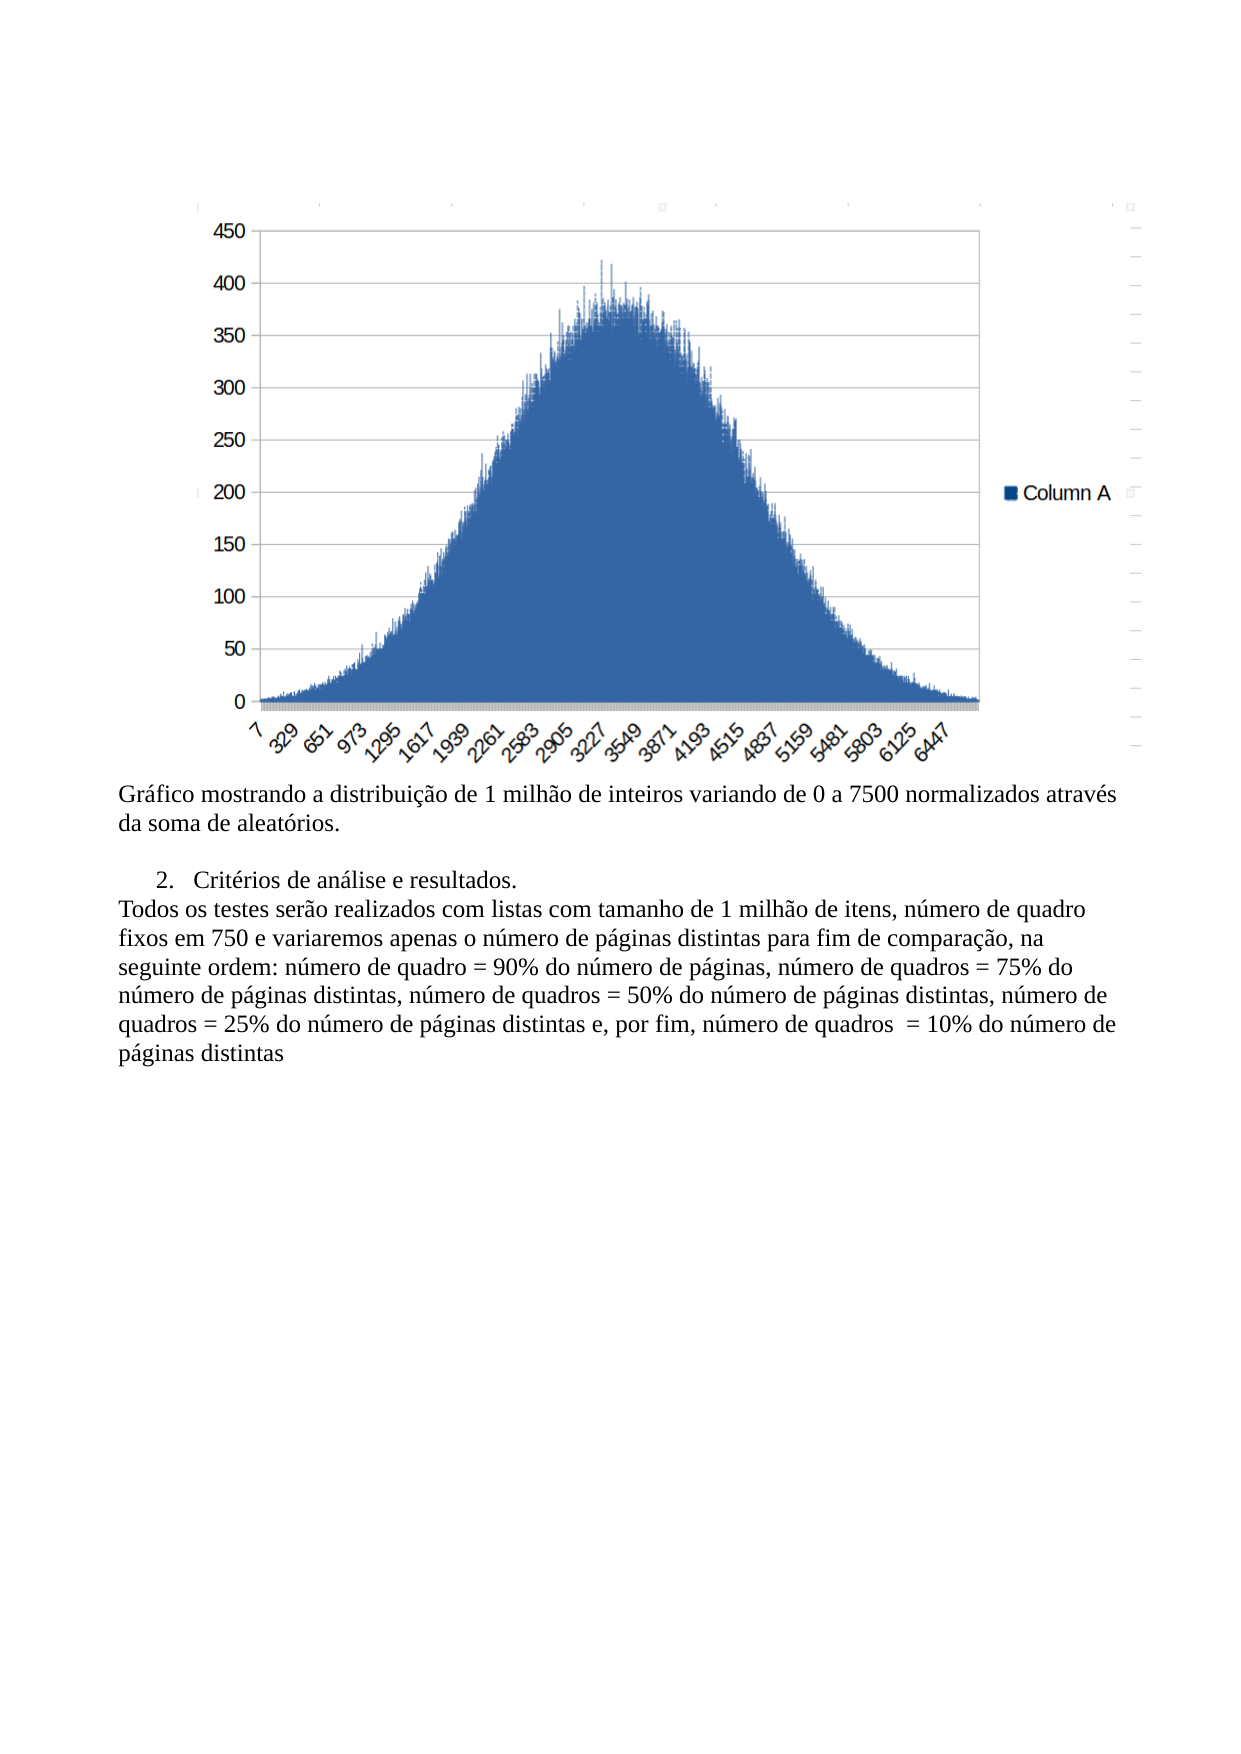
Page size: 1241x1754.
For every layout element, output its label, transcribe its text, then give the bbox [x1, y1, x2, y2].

text Todos os testes serão realizados com listas com tamanho de 1 milhão de itens, número de quadro fixos em 750 e variaremos apenas o número de páginas distintas para fim de comparação, na seguinte ordem: número de quadro = 90% do número de páginas, número de quadros = 75% do número de páginas distintas, número de quadros = 50% do número de páginas distintas, número de quadros = 25% do número de páginas distintas e, por fim, número de quadros = 10% do número de páginas distintas [118, 894, 1122, 1067]
list Critérios de análise e resultados. [156, 866, 1122, 894]
text Gráfico mostrando a distribuição de 1 milhão de inteiros variando de 0 a 7500 normalizados através da soma de aleatórios. [118, 779, 1122, 837]
picture [196, 203, 1142, 774]
